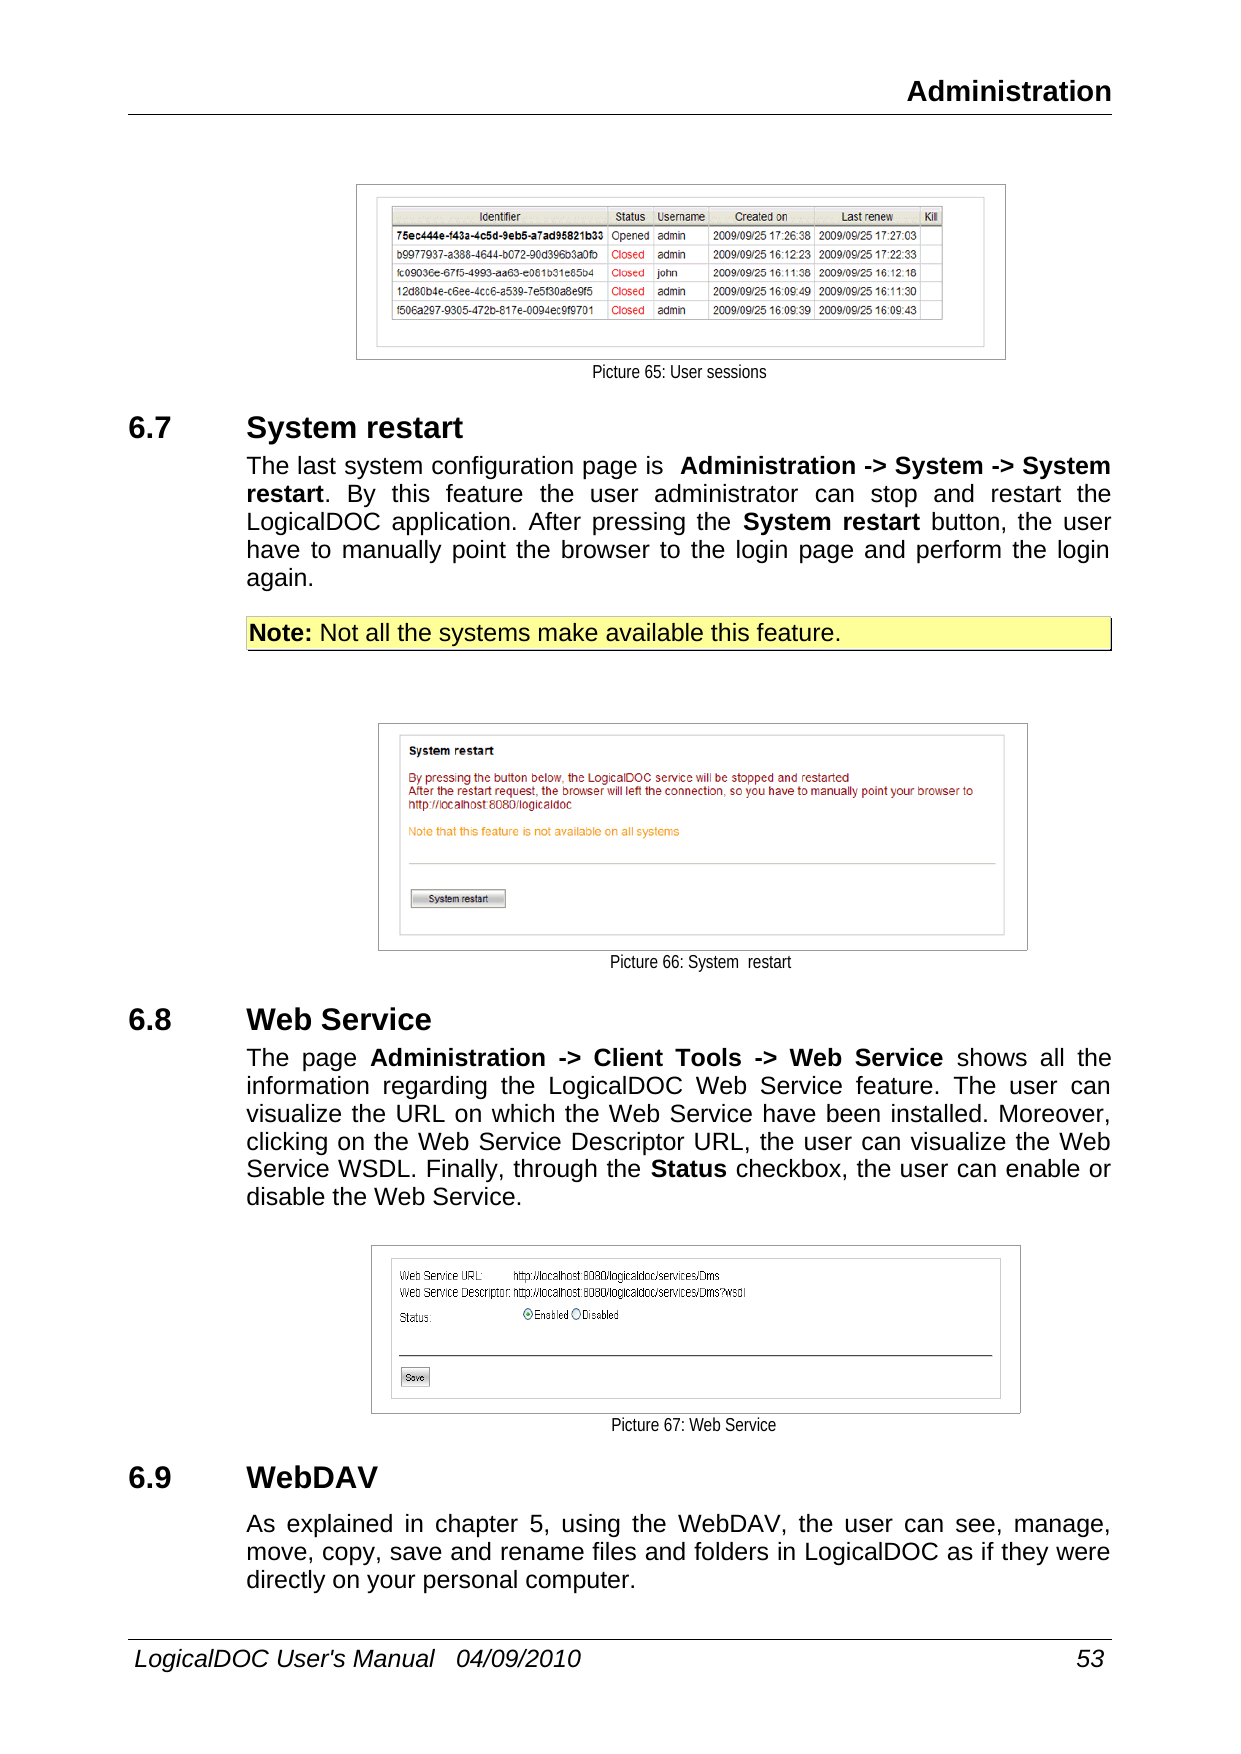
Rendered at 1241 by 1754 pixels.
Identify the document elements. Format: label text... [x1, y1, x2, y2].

text The last system configuration page is Administration -> System -> System restart. By this feature the user administrator can stop and restart the LogicalDOC application. After pressing the System restart button, the user have to manually point the browser to the login page and perform the login again. [246, 452, 1112, 591]
list Picture 66: System restart [377, 950, 1024, 973]
list Picture 67: Web Service [371, 1414, 1017, 1435]
text Note: Not all the systems make available this feature. [247, 617, 1110, 648]
subtitle Web Service [128, 682, 1112, 1037]
picture [387, 1253, 1004, 1404]
list Picture 65: User sessions [356, 360, 1002, 382]
subtitle WebDAV [128, 1249, 1112, 1495]
text As explained in chapter 5, using the WebDAV, the user can see, manage, move, copy, save and rename files and folders in LogicalDOC as if they were directly on your personal computer. [246, 1509, 1112, 1593]
subtitle System restart [128, 150, 1112, 445]
text The page Administration -> Client Tools -> Web Service shows all the information regarding the LogicalDOC Web Service feature. The user can visualize the URL on which the Web Service have been installed. Moreover, clicking on the Web Service Descriptor URL, the user can visualize the Web Service WSDL. Finally, through the Status checkbox, the user can enable or disable the Web Service. [246, 1043, 1112, 1211]
